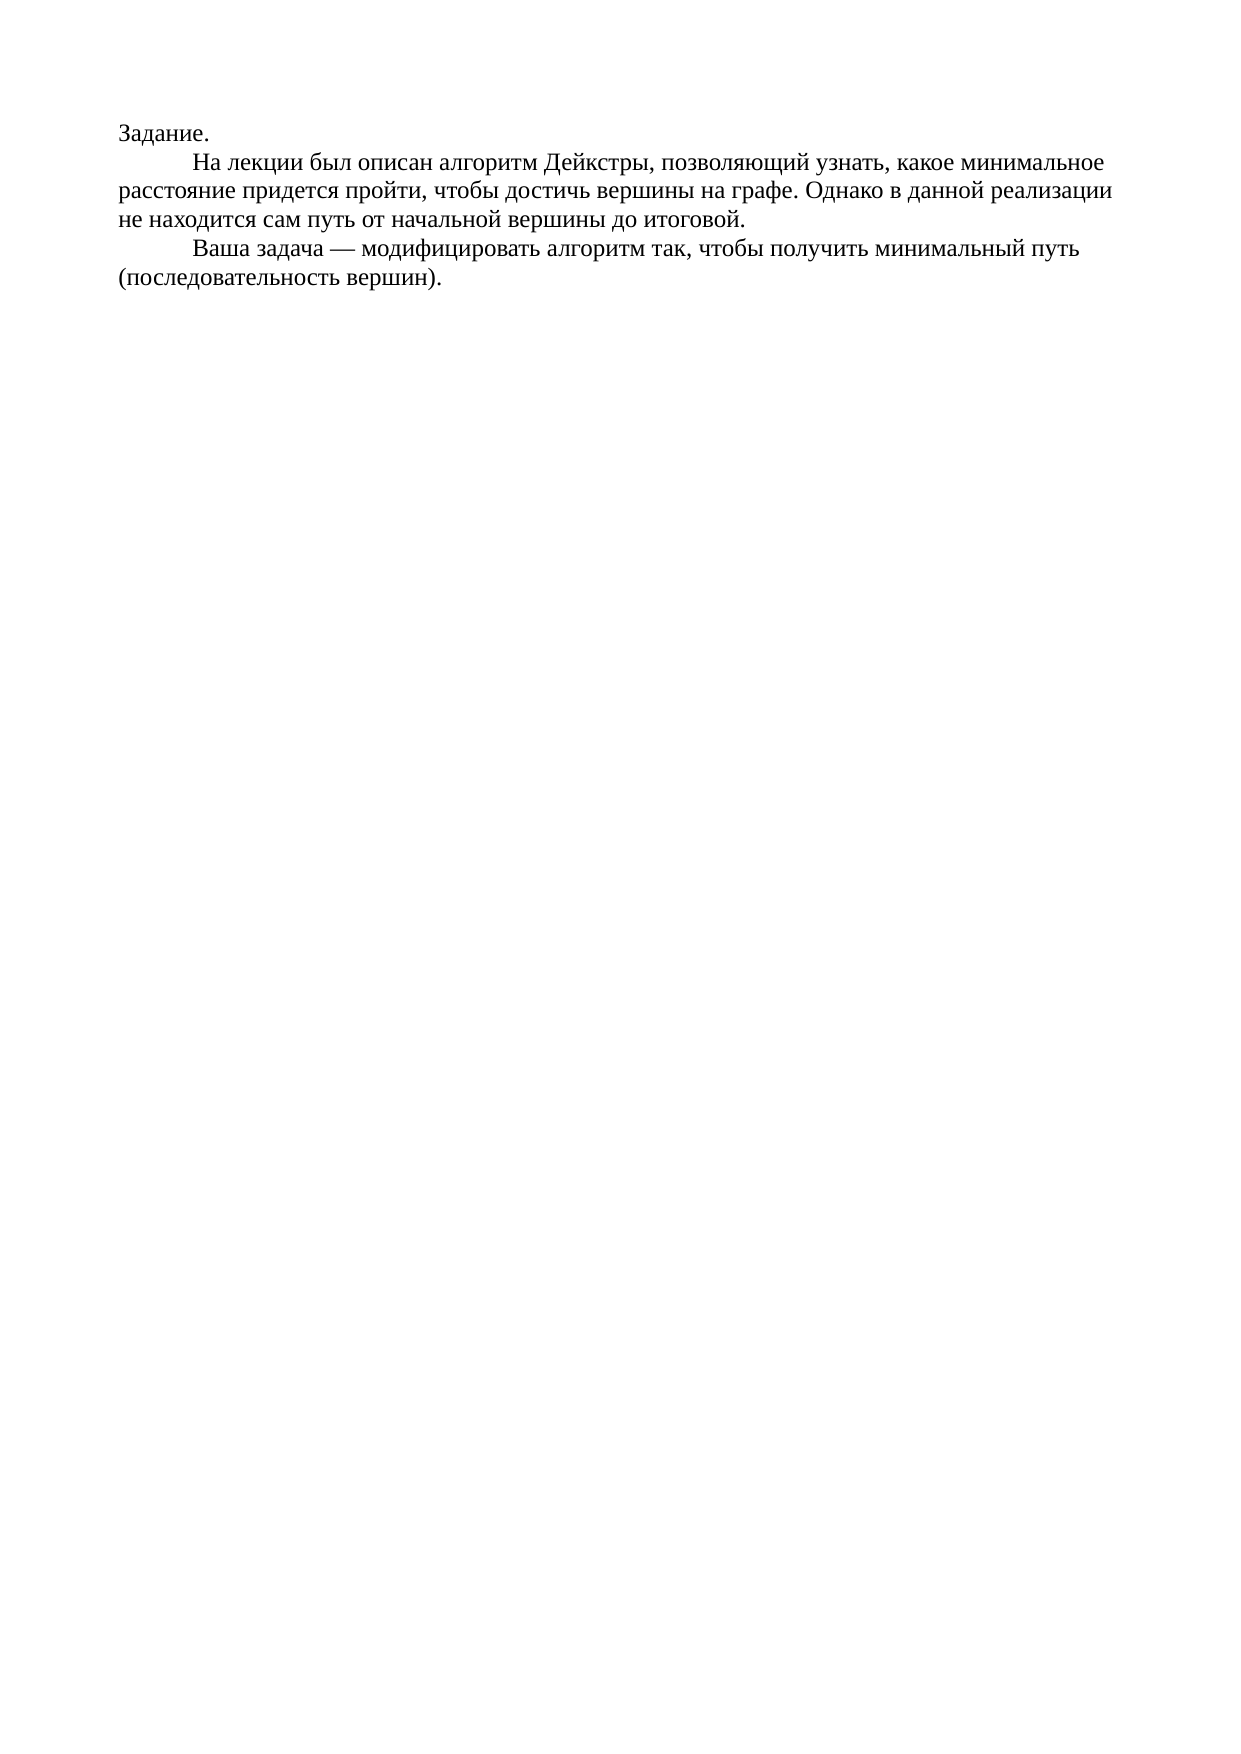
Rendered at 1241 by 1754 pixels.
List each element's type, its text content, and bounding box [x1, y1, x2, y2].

text На лекции был описан алгоритм Дейкстры, позволяющий узнать, какое минимальное расстояние придется пройти, чтобы достичь вершины на графе. Однако в данной реализации не находится сам путь от начальной вершины до итоговой. [118, 147, 1122, 233]
text Задание. [118, 118, 1122, 147]
text Ваша задача — модифицировать алгоритм так, чтобы получить минимальный путь (последовательность вершин). [118, 233, 1122, 291]
